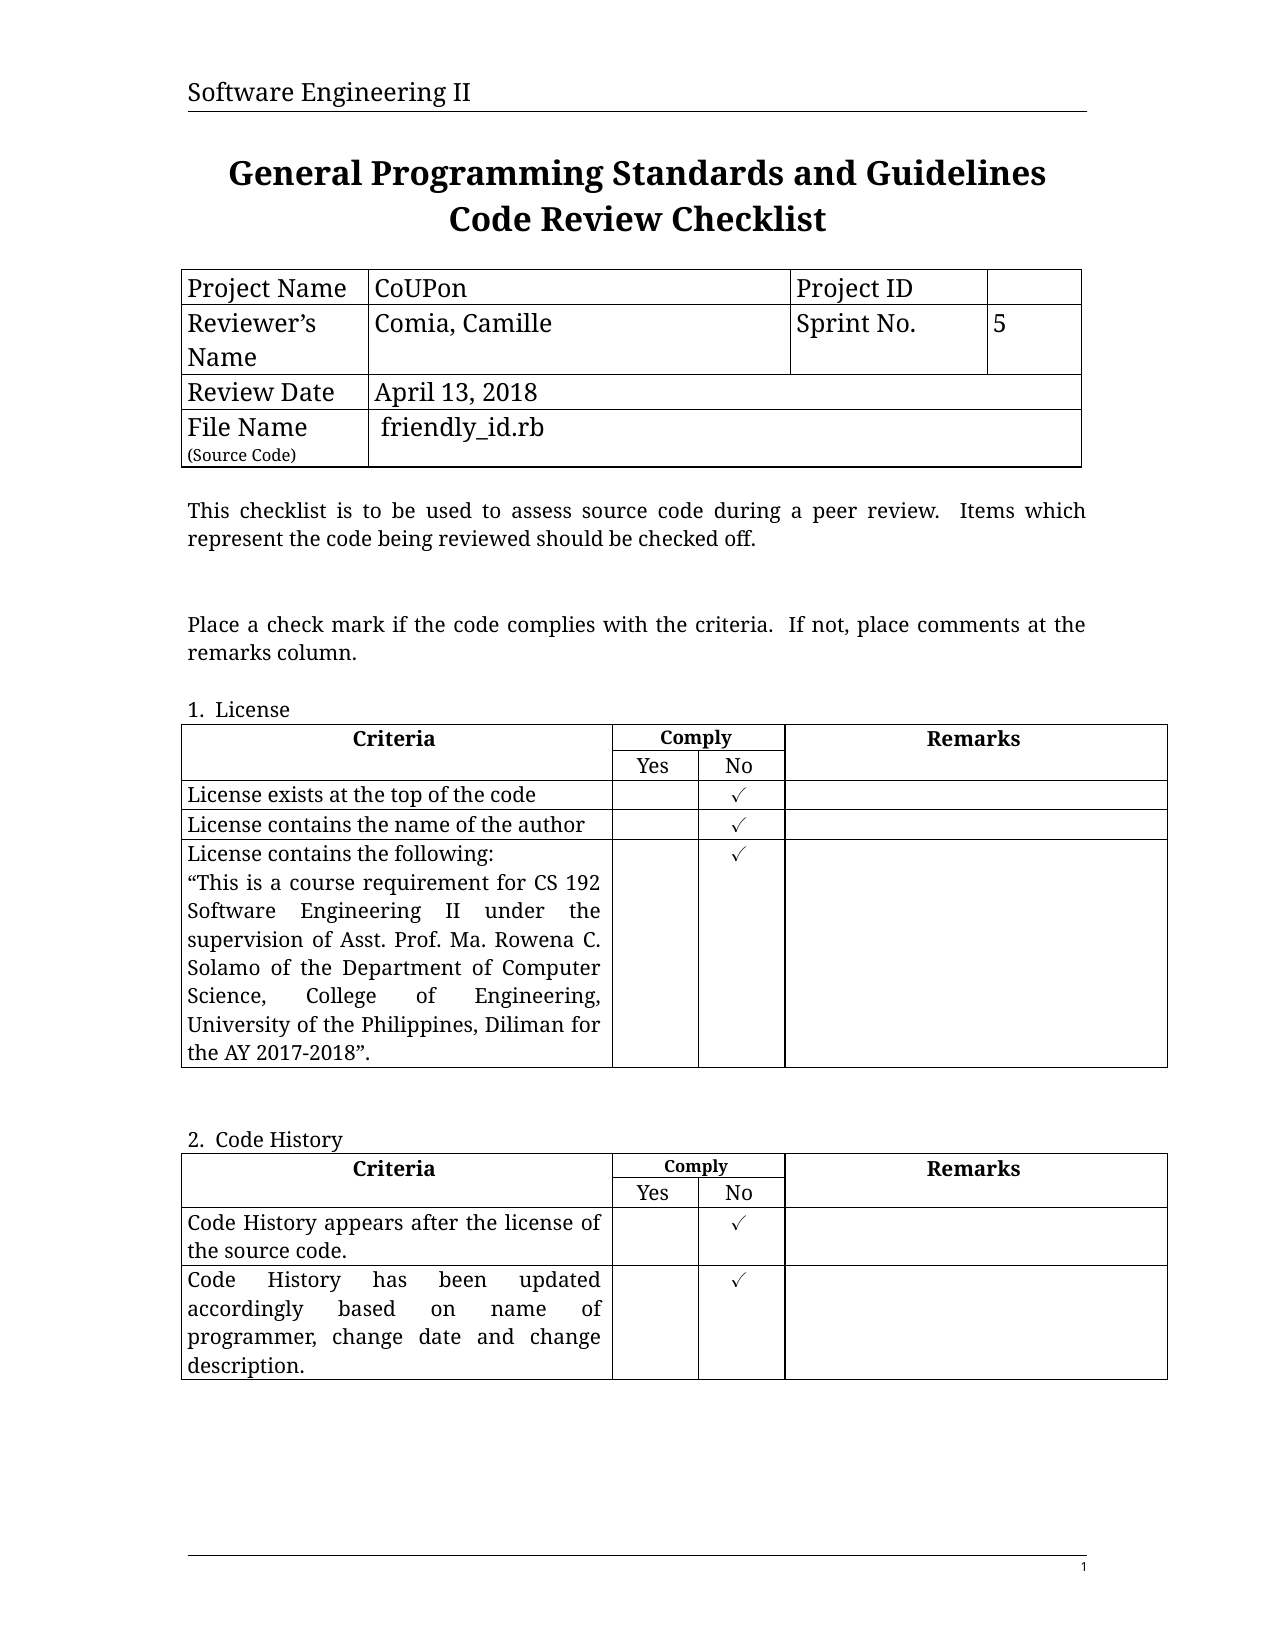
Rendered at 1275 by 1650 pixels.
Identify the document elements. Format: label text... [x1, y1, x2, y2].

table_header Comply [613, 725, 784, 750]
table_header Criteria [182, 1154, 612, 1207]
table_cell [613, 1266, 698, 1379]
table_cell Comia, Camille [369, 305, 790, 373]
table_cell Yes [613, 751, 698, 779]
table_header CoUPon [369, 270, 790, 304]
table_cell ✓ [699, 781, 784, 809]
table_cell ✓ [699, 1208, 784, 1264]
table_cell ✓ [699, 840, 784, 1067]
table_cell [613, 840, 698, 1067]
table_cell [786, 1266, 1167, 1379]
table_cell 5 [988, 305, 1081, 373]
table_cell ✓ [699, 1266, 784, 1379]
table_cell No [699, 751, 784, 779]
table_cell [786, 840, 1167, 1067]
table_header Project Name [182, 270, 368, 304]
table_cell [613, 781, 698, 809]
table_cell [786, 781, 1167, 809]
table_cell April 13, 2018 [369, 375, 1081, 409]
table_cell File Name (Source Code) [182, 410, 368, 466]
table_cell Code History appears after the license of the source code. [182, 1208, 612, 1264]
table_cell License contains the following: “This is a course requirement for CS 192 Software Engineering II under the supervision of Asst. Prof. Ma. Rowena C. Solamo of the Department of Computer Science, College of Engineering, University of the Philippines, Diliman for the AY 2017-2018”. [182, 840, 612, 1067]
text This checklist is to be used to assess source code during a peer review. Items which represent the code being reviewed should be checked off. [187, 496, 1087, 553]
table_header Criteria [182, 725, 612, 779]
text 2. Code History [187, 1125, 1087, 1153]
table_header Comply [613, 1154, 784, 1177]
table_cell No [699, 1178, 784, 1207]
table_cell Sprint No. [791, 305, 987, 373]
text General Programming Standards and Guidelines Code Review Checklist [187, 150, 1087, 241]
table_cell Code History has been updated accordingly based on name of programmer, change date and change description. [182, 1266, 612, 1379]
text Place a check mark if the code complies with the criteria. If not, place comments at the remarks column. [187, 610, 1087, 667]
table_header [988, 270, 1081, 304]
table_cell License exists at the top of the code [182, 781, 612, 809]
table_cell ✓ [699, 810, 784, 838]
table_cell Yes [613, 1178, 698, 1207]
text 1. License [187, 695, 1087, 723]
table_header Project ID [791, 270, 987, 304]
table_cell [613, 810, 698, 838]
table_cell Reviewer’s Name [182, 305, 368, 373]
table_cell Review Date [182, 375, 368, 409]
table_header Remarks [786, 725, 1167, 779]
table_cell [786, 810, 1167, 838]
table_cell [786, 1208, 1167, 1264]
table_cell [613, 1208, 698, 1264]
table_header Remarks [786, 1154, 1167, 1207]
table_cell friendly_id.rb [369, 410, 1081, 466]
table_cell License contains the name of the author [182, 810, 612, 838]
